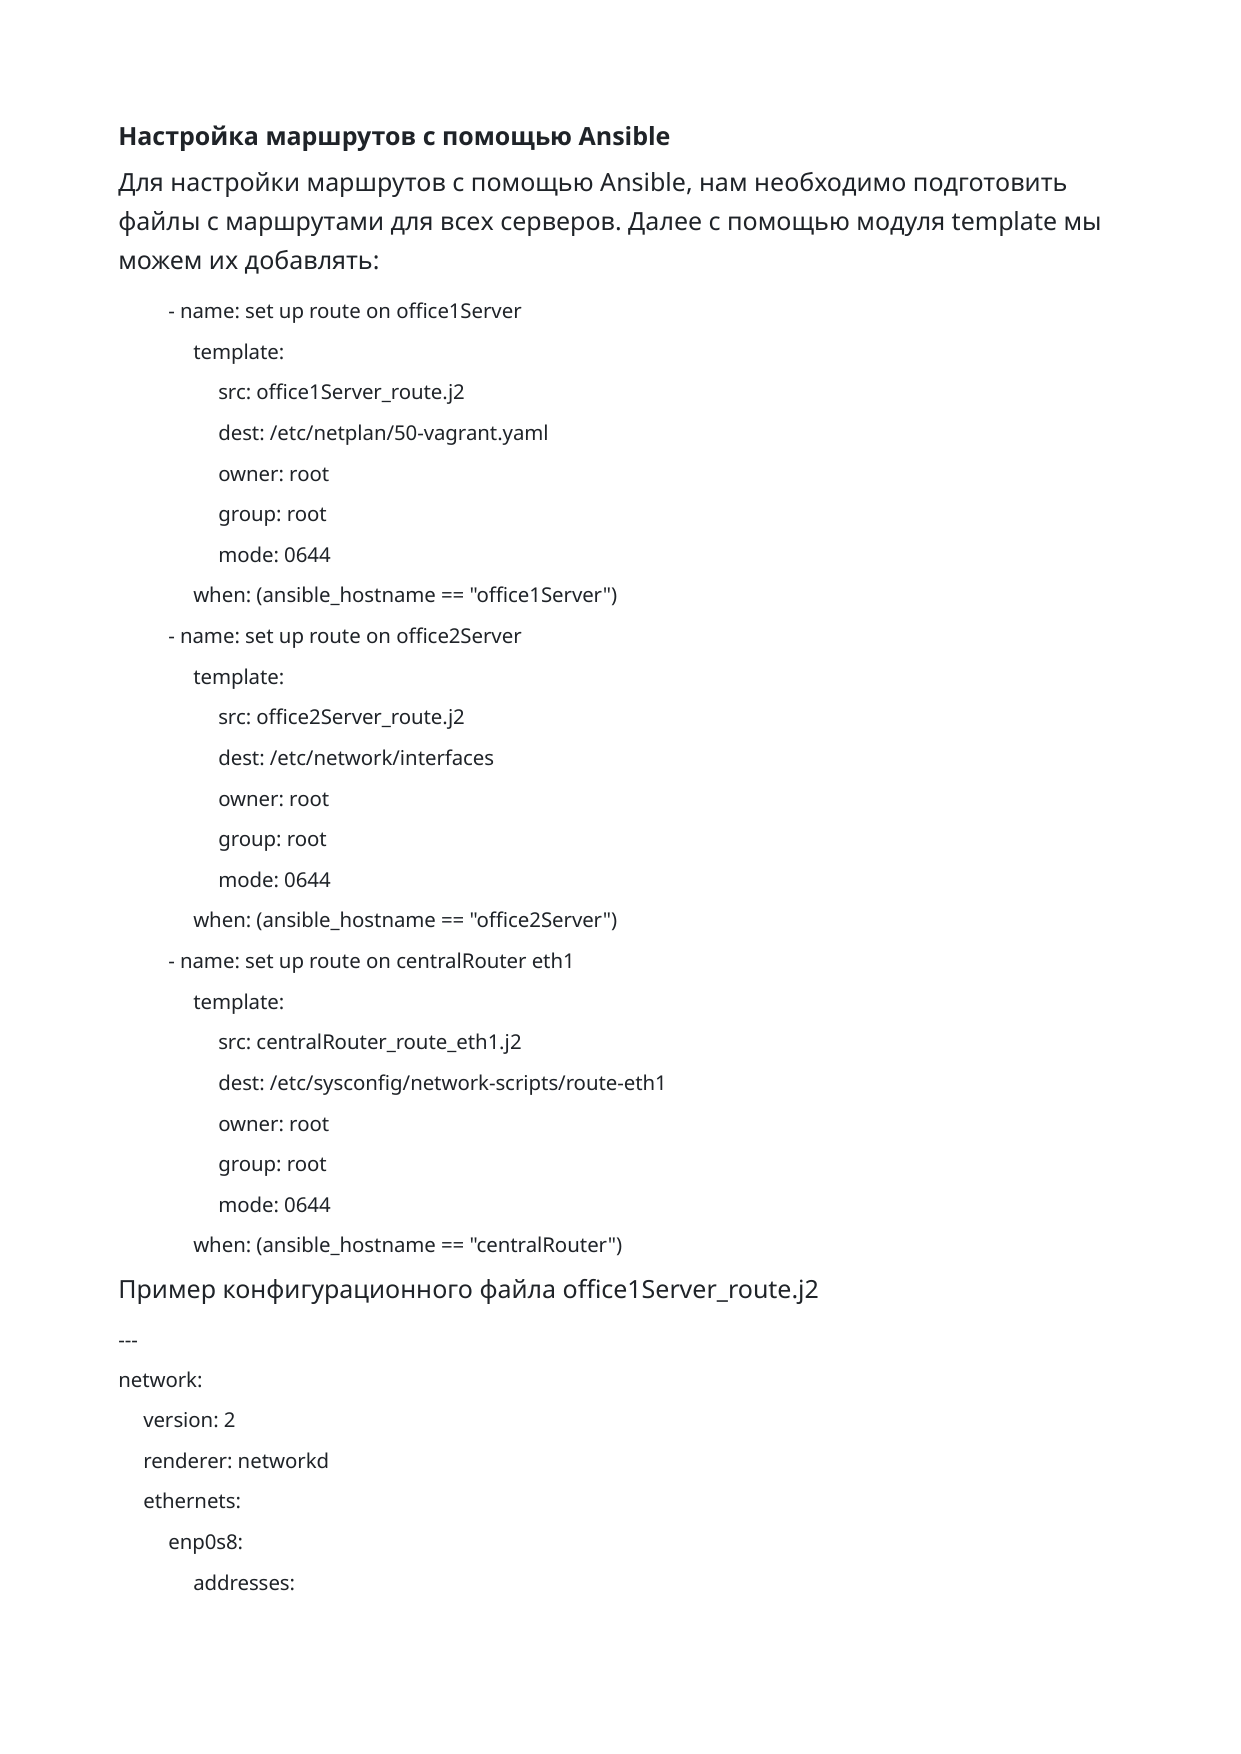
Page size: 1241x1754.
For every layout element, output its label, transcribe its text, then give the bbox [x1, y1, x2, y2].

text when: (ansible_hostname == "office2Server") [118, 906, 1122, 934]
text src: office2Server_route.j2 [118, 703, 1122, 731]
text src: centralRouter_route_eth1.j2 [118, 1028, 1122, 1056]
text owner: root [118, 459, 1122, 487]
text - name: set up route on office2Server [118, 622, 1122, 650]
text renderer: networkd [118, 1446, 1122, 1474]
text addresses: [118, 1568, 1122, 1596]
text group: root [118, 500, 1122, 528]
text enp0s8: [118, 1528, 1122, 1556]
text template: [118, 662, 1122, 690]
text src: office1Server_route.j2 [118, 378, 1122, 406]
text --- [118, 1326, 1122, 1353]
text - name: set up route on office1Server [118, 297, 1122, 325]
text owner: root [118, 784, 1122, 812]
text Пример конфигурационного файла office1Server_route.j2 [118, 1272, 1122, 1306]
text ethernets: [118, 1487, 1122, 1515]
text template: [118, 337, 1122, 365]
text Для настройки маршрутов с помощью Ansible, нам необходимо подготовить файлы с маршрутами для всех серверов. Далее с помощью модуля template мы можем их добавлять: [118, 165, 1122, 277]
text group: root [118, 825, 1122, 853]
text template: [118, 987, 1122, 1015]
text when: (ansible_hostname == "centralRouter") [118, 1231, 1122, 1259]
text network: [118, 1366, 1122, 1393]
text version: 2 [118, 1406, 1122, 1434]
text when: (ansible_hostname == "office1Server") [118, 581, 1122, 609]
text mode: 0644 [118, 1191, 1122, 1218]
text mode: 0644 [118, 866, 1122, 893]
subtitle Настройка маршрутов с помощью Ansible [118, 118, 1122, 152]
text dest: /etc/netplan/50-vagrant.yaml [118, 419, 1122, 447]
text owner: root [118, 1109, 1122, 1137]
text dest: /etc/sysconfig/network-scripts/route-eth1 [118, 1069, 1122, 1097]
text dest: /etc/network/interfaces [118, 744, 1122, 772]
text group: root [118, 1150, 1122, 1178]
text mode: 0644 [118, 541, 1122, 568]
text - name: set up route on centralRouter eth1 [118, 947, 1122, 975]
